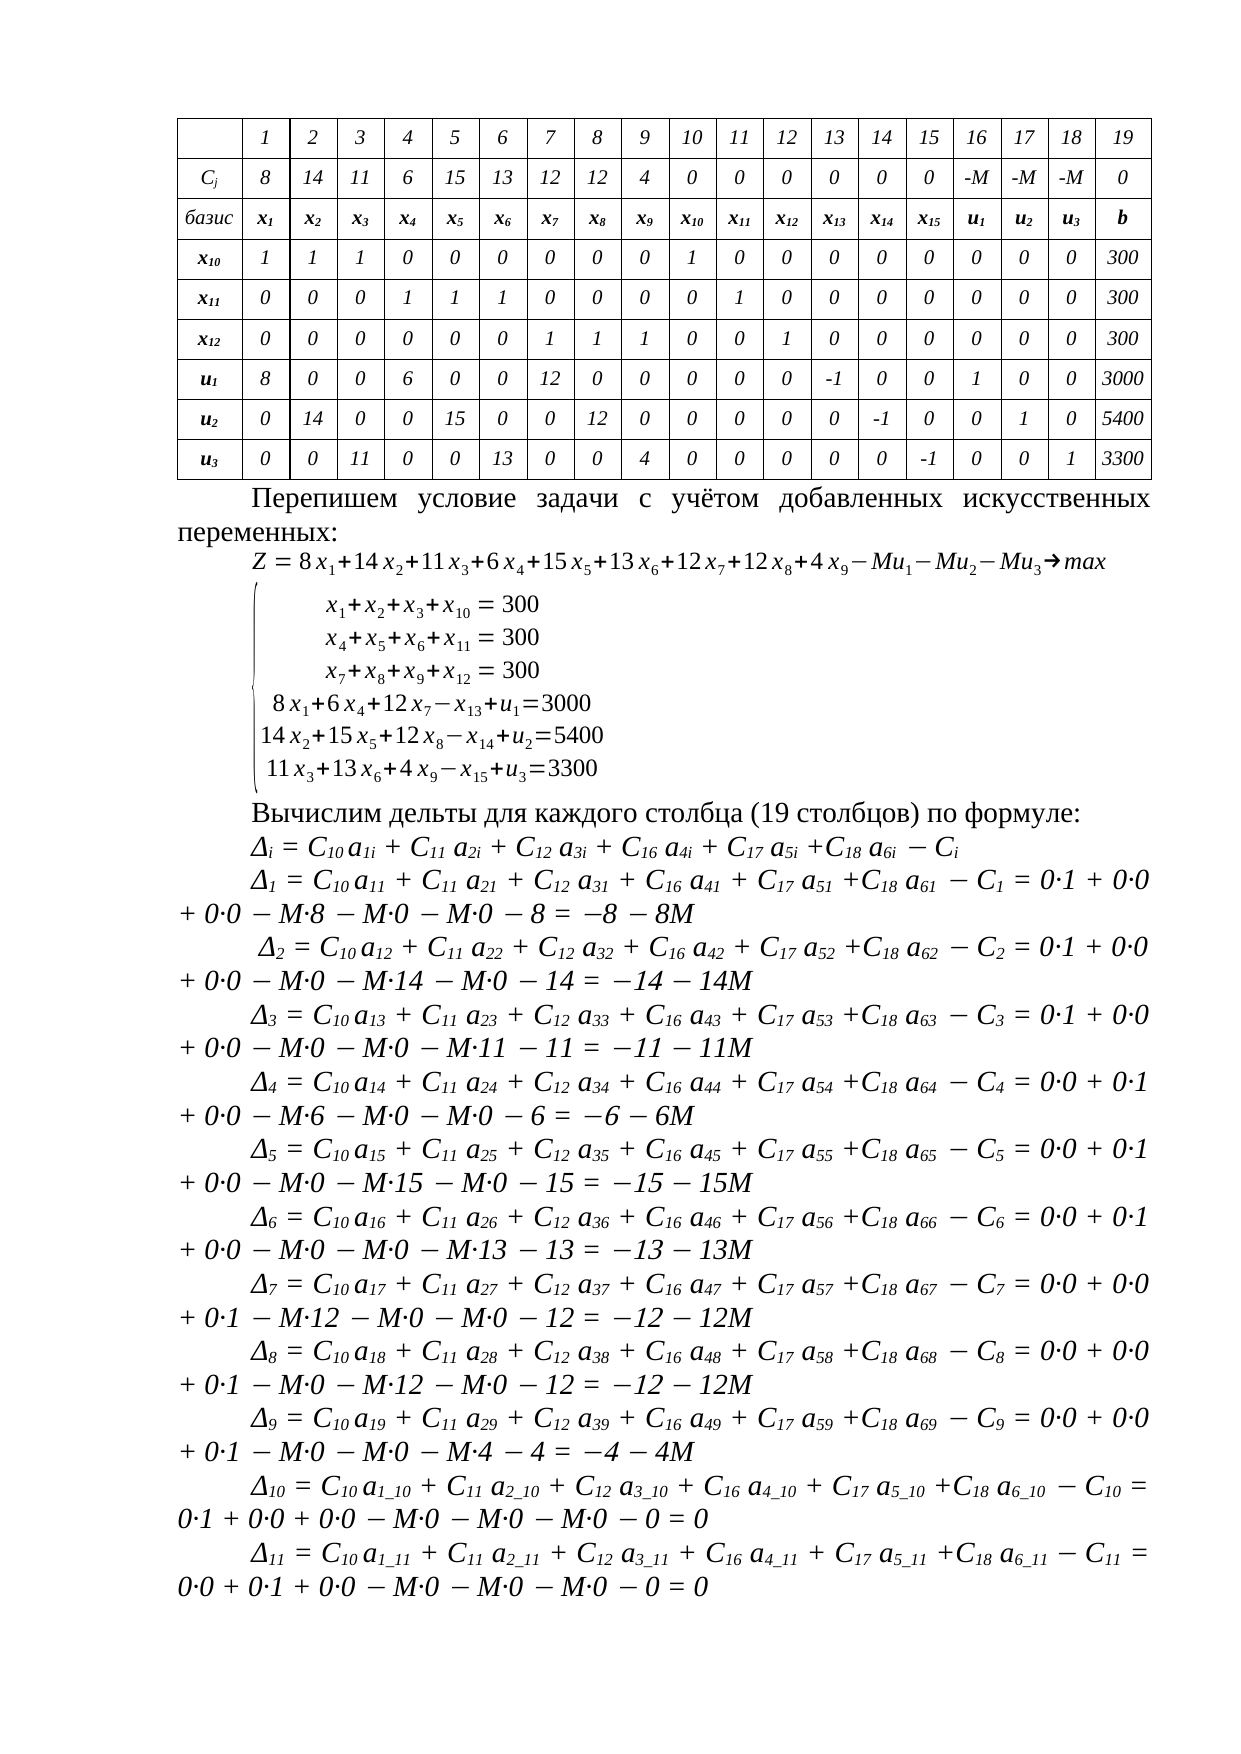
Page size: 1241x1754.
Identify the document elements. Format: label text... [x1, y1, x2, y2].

text Перепишем условие задачи с учётом добавленных искусственных переменных: [177, 480, 1152, 547]
table_cell 0 [1096, 159, 1151, 198]
table_header [178, 119, 242, 158]
table_cell 0 [528, 440, 574, 479]
table_cell 8 [243, 159, 289, 198]
table_header 13 [812, 119, 858, 158]
table_cell Cj [178, 159, 242, 198]
table_cell 0 [622, 360, 669, 399]
table_cell x13 [812, 199, 858, 238]
text Δ8 = C10 a18 + C11 a28 + C12 a38 + C16 a48 + C17 a58 +C18 a68 − C8 = 0·0 + 0·0 + 0·1 − M·0 − M·12 − M·0 − 12 = −12 − 12M [177, 1333, 1152, 1401]
table_cell 0 [243, 440, 289, 479]
table_cell 0 [670, 320, 716, 359]
table_cell 0 [291, 360, 337, 399]
table_header 14 [859, 119, 906, 158]
table_cell 1 [480, 280, 527, 319]
table_cell 15 [433, 400, 479, 439]
table_cell x14 [859, 199, 906, 238]
table_cell 1 [1049, 440, 1095, 479]
table_cell 0 [528, 400, 574, 439]
table_cell 0 [812, 440, 858, 479]
table_cell 1 [670, 240, 716, 278]
table_cell 0 [717, 440, 763, 479]
table_cell x8 [575, 199, 621, 238]
table_cell 0 [622, 400, 669, 439]
table_cell 0 [954, 400, 1001, 439]
table_cell 0 [670, 280, 716, 319]
table_cell u1 [178, 360, 242, 399]
table_header 15 [907, 119, 953, 158]
table_cell -1 [812, 360, 858, 399]
table_header 12 [764, 119, 811, 158]
table_cell 0 [433, 240, 479, 278]
table_cell 0 [243, 400, 289, 439]
table_cell 0 [433, 440, 479, 479]
table_header 4 [385, 119, 432, 158]
text Δ5 = C10 a15 + C11 a25 + C12 a35 + C16 a45 + C17 a55 +C18 a65 − C5 = 0·0 + 0·1 + 0·0 − M·0 − M·15 − M·0 − 15 = −15 − 15M [177, 1131, 1152, 1199]
table_cell 0 [575, 440, 621, 479]
table_cell 0 [291, 320, 337, 359]
table_header 11 [717, 119, 763, 158]
table_header 19 [1096, 119, 1151, 158]
table_cell x10 [670, 199, 716, 238]
table_cell x15 [907, 199, 953, 238]
table_cell x2 [291, 199, 337, 238]
table_cell 0 [338, 360, 384, 399]
table_cell 0 [480, 320, 527, 359]
table_cell 0 [622, 240, 669, 278]
table_cell 0 [764, 400, 811, 439]
table_cell 300 [1096, 320, 1151, 359]
table_cell 0 [1049, 360, 1095, 399]
table_cell 0 [812, 240, 858, 278]
table_cell 6 [385, 159, 432, 198]
table_cell 1 [338, 240, 384, 278]
table_cell 12 [575, 159, 621, 198]
table_cell 0 [717, 400, 763, 439]
table_header 7 [528, 119, 574, 158]
table_cell 1 [433, 280, 479, 319]
table_cell 0 [528, 280, 574, 319]
table_cell 8 [243, 360, 289, 399]
table_cell x9 [622, 199, 669, 238]
table_cell 0 [243, 320, 289, 359]
table_cell -M [1049, 159, 1095, 198]
table_cell -1 [859, 400, 906, 439]
table_cell -1 [907, 440, 953, 479]
table_cell 0 [907, 400, 953, 439]
table_cell 0 [433, 320, 479, 359]
table_cell u1 [954, 199, 1001, 238]
table_cell 1 [243, 240, 289, 278]
table_cell 0 [812, 159, 858, 198]
table_cell u3 [1049, 199, 1095, 238]
table_header 8 [575, 119, 621, 158]
table_header 2 [291, 119, 337, 158]
table_cell 0 [1002, 440, 1048, 479]
table_cell 0 [670, 159, 716, 198]
table_cell 14 [291, 159, 337, 198]
table_cell 11 [338, 159, 384, 198]
table_cell 1 [1002, 400, 1048, 439]
table_cell 0 [338, 280, 384, 319]
table_cell 14 [291, 400, 337, 439]
table_cell 3000 [1096, 360, 1151, 399]
table_cell базис [178, 199, 242, 238]
table_cell 12 [575, 400, 621, 439]
table_cell x7 [528, 199, 574, 238]
table_cell 0 [907, 320, 953, 359]
table_cell 0 [954, 280, 1001, 319]
table_header 16 [954, 119, 1001, 158]
table_cell u3 [178, 440, 242, 479]
table_cell x4 [385, 199, 432, 238]
table_cell x11 [178, 280, 242, 319]
table_cell 0 [385, 320, 432, 359]
text Δi = C10 a1i + C11 a2i + C12 a3i + C16 a4i + C17 a5i +C18 a6i − Ci [177, 829, 1152, 862]
table_cell 6 [385, 360, 432, 399]
table_cell 13 [480, 159, 527, 198]
table_cell x1 [243, 199, 289, 238]
table_cell 0 [385, 440, 432, 479]
table_cell 0 [480, 400, 527, 439]
table_cell 0 [575, 280, 621, 319]
table_cell 0 [243, 280, 289, 319]
table_cell 1 [575, 320, 621, 359]
table_cell x12 [178, 320, 242, 359]
table_cell 0 [859, 240, 906, 278]
table_cell 0 [717, 159, 763, 198]
table_cell 0 [385, 400, 432, 439]
table_cell 0 [670, 400, 716, 439]
text Δ6 = C10 a16 + C11 a26 + C12 a36 + C16 a46 + C17 a56 +C18 a66 − C6 = 0·0 + 0·1 + 0·0 − M·0 − M·0 − M·13 − 13 = −13 − 13M [177, 1199, 1152, 1266]
table_header 10 [670, 119, 716, 158]
table_header 18 [1049, 119, 1095, 158]
text Δ10 = C10 a1_10 + C11 a2_10 + C12 a3_10 + C16 a4_10 + C17 a5_10 +C18 a6_10 − C10 = 0·1 + 0·0 + 0·0 − M·0 − M·0 − M·0 − 0 = 0 [177, 1468, 1152, 1535]
table_header 9 [622, 119, 669, 158]
table_header 6 [480, 119, 527, 158]
table_cell 0 [907, 360, 953, 399]
table_cell 0 [812, 320, 858, 359]
table_cell 300 [1096, 240, 1151, 278]
table_cell 0 [291, 440, 337, 479]
text Δ9 = C10 a19 + C11 a29 + C12 a39 + C16 a49 + C17 a59 +C18 a69 − C9 = 0·0 + 0·0 + 0·1 − M·0 − M·0 − M·4 − 4 = −4 − 4M [177, 1401, 1152, 1468]
table_cell b [1096, 199, 1151, 238]
table_cell 0 [859, 280, 906, 319]
table_cell x6 [480, 199, 527, 238]
text Δ1 = C10 a11 + C11 a21 + C12 a31 + C16 a41 + C17 a51 +C18 a61 − C1 = 0·1 + 0·0 + 0·0 − M·8 − M·0 − M·0 − 8 = −8 − 8M [177, 862, 1152, 929]
table_cell 1 [764, 320, 811, 359]
table_cell 1 [954, 360, 1001, 399]
text Δ4 = C10 a14 + C11 a24 + C12 a34 + C16 a44 + C17 a54 +C18 a64 − C4 = 0·0 + 0·1 + 0·0 − M·6 − M·0 − M·0 − 6 = −6 − 6M [177, 1064, 1152, 1131]
table_cell 0 [859, 159, 906, 198]
table_cell 0 [528, 240, 574, 278]
table_cell 0 [764, 280, 811, 319]
table_cell 0 [859, 360, 906, 399]
table_cell 4 [622, 440, 669, 479]
table_cell 0 [1002, 360, 1048, 399]
table_cell x11 [717, 199, 763, 238]
table_cell 0 [291, 280, 337, 319]
table_cell x3 [338, 199, 384, 238]
table_cell 0 [1002, 320, 1048, 359]
table_cell 0 [338, 320, 384, 359]
table_cell 0 [670, 440, 716, 479]
table_cell 1 [291, 240, 337, 278]
table_cell 0 [575, 360, 621, 399]
table_cell x5 [433, 199, 479, 238]
table_cell x12 [764, 199, 811, 238]
table_cell 0 [764, 240, 811, 278]
table_cell 0 [954, 440, 1001, 479]
table_cell 1 [528, 320, 574, 359]
table_header 1 [243, 119, 289, 158]
table_cell 0 [433, 360, 479, 399]
table_cell 0 [812, 280, 858, 319]
table_cell x10 [178, 240, 242, 278]
table_cell u2 [1002, 199, 1048, 238]
table_header 5 [433, 119, 479, 158]
text Δ3 = C10 a13 + C11 a23 + C12 a33 + C16 a43 + C17 a53 +C18 a63 − C3 = 0·1 + 0·0 + 0·0 − M·0 − M·0 − M·11 − 11 = −11 − 11M [177, 997, 1152, 1064]
table_cell 0 [954, 240, 1001, 278]
table_cell 12 [528, 159, 574, 198]
table_cell 0 [717, 360, 763, 399]
text Δ2 = C10 a12 + C11 a22 + C12 a32 + C16 a42 + C17 a52 +C18 a62 − C2 = 0·1 + 0·0 + 0·0 − M·0 − M·14 − M·0 − 14 = −14 − 14M [177, 929, 1152, 997]
table_cell 15 [433, 159, 479, 198]
table_cell 0 [859, 320, 906, 359]
table_cell 4 [622, 159, 669, 198]
table_cell 1 [385, 280, 432, 319]
table_cell 0 [480, 360, 527, 399]
table_cell 0 [622, 280, 669, 319]
table_cell -M [954, 159, 1001, 198]
table_cell 0 [907, 280, 953, 319]
table_header 17 [1002, 119, 1048, 158]
table_cell 0 [717, 320, 763, 359]
table_cell 5400 [1096, 400, 1151, 439]
table_cell 11 [338, 440, 384, 479]
table_cell 0 [670, 360, 716, 399]
table_cell 0 [907, 240, 953, 278]
table_cell 0 [1002, 280, 1048, 319]
table_cell 0 [480, 240, 527, 278]
table_cell 0 [1049, 320, 1095, 359]
table_cell 0 [764, 360, 811, 399]
table_cell 0 [385, 240, 432, 278]
text Δ7 = C10 a17 + C11 a27 + C12 a37 + C16 a47 + C17 a57 +C18 a67 − C7 = 0·0 + 0·0 + 0·1 − M·12 − M·0 − M·0 − 12 = −12 − 12M [177, 1266, 1152, 1333]
table_cell 0 [907, 159, 953, 198]
table_cell 0 [764, 440, 811, 479]
table_cell 3300 [1096, 440, 1151, 479]
table_cell 0 [954, 320, 1001, 359]
table_cell u2 [178, 400, 242, 439]
table_cell 0 [1049, 280, 1095, 319]
table_cell 12 [528, 360, 574, 399]
table_cell 0 [859, 440, 906, 479]
table_cell 1 [717, 280, 763, 319]
table_cell 300 [1096, 280, 1151, 319]
table_cell 0 [1049, 400, 1095, 439]
table_cell 0 [1002, 240, 1048, 278]
table_cell 0 [338, 400, 384, 439]
table_cell 0 [575, 240, 621, 278]
table_cell 0 [812, 400, 858, 439]
table_cell 0 [1049, 240, 1095, 278]
table_cell 0 [764, 159, 811, 198]
table_cell 13 [480, 440, 527, 479]
text Δ11 = C10 a1_11 + C11 a2_11 + C12 a3_11 + C16 a4_11 + C17 a5_11 +C18 a6_11 − C11 = 0·0 + 0·1 + 0·0 − M·0 − M·0 − M·0 − 0 = 0 [177, 1535, 1152, 1602]
text Вычислим дельты для каждого столбца (19 столбцов) по формуле: [177, 795, 1152, 829]
table_cell -M [1002, 159, 1048, 198]
table_header 3 [338, 119, 384, 158]
table_cell 1 [622, 320, 669, 359]
table_cell 0 [717, 240, 763, 278]
